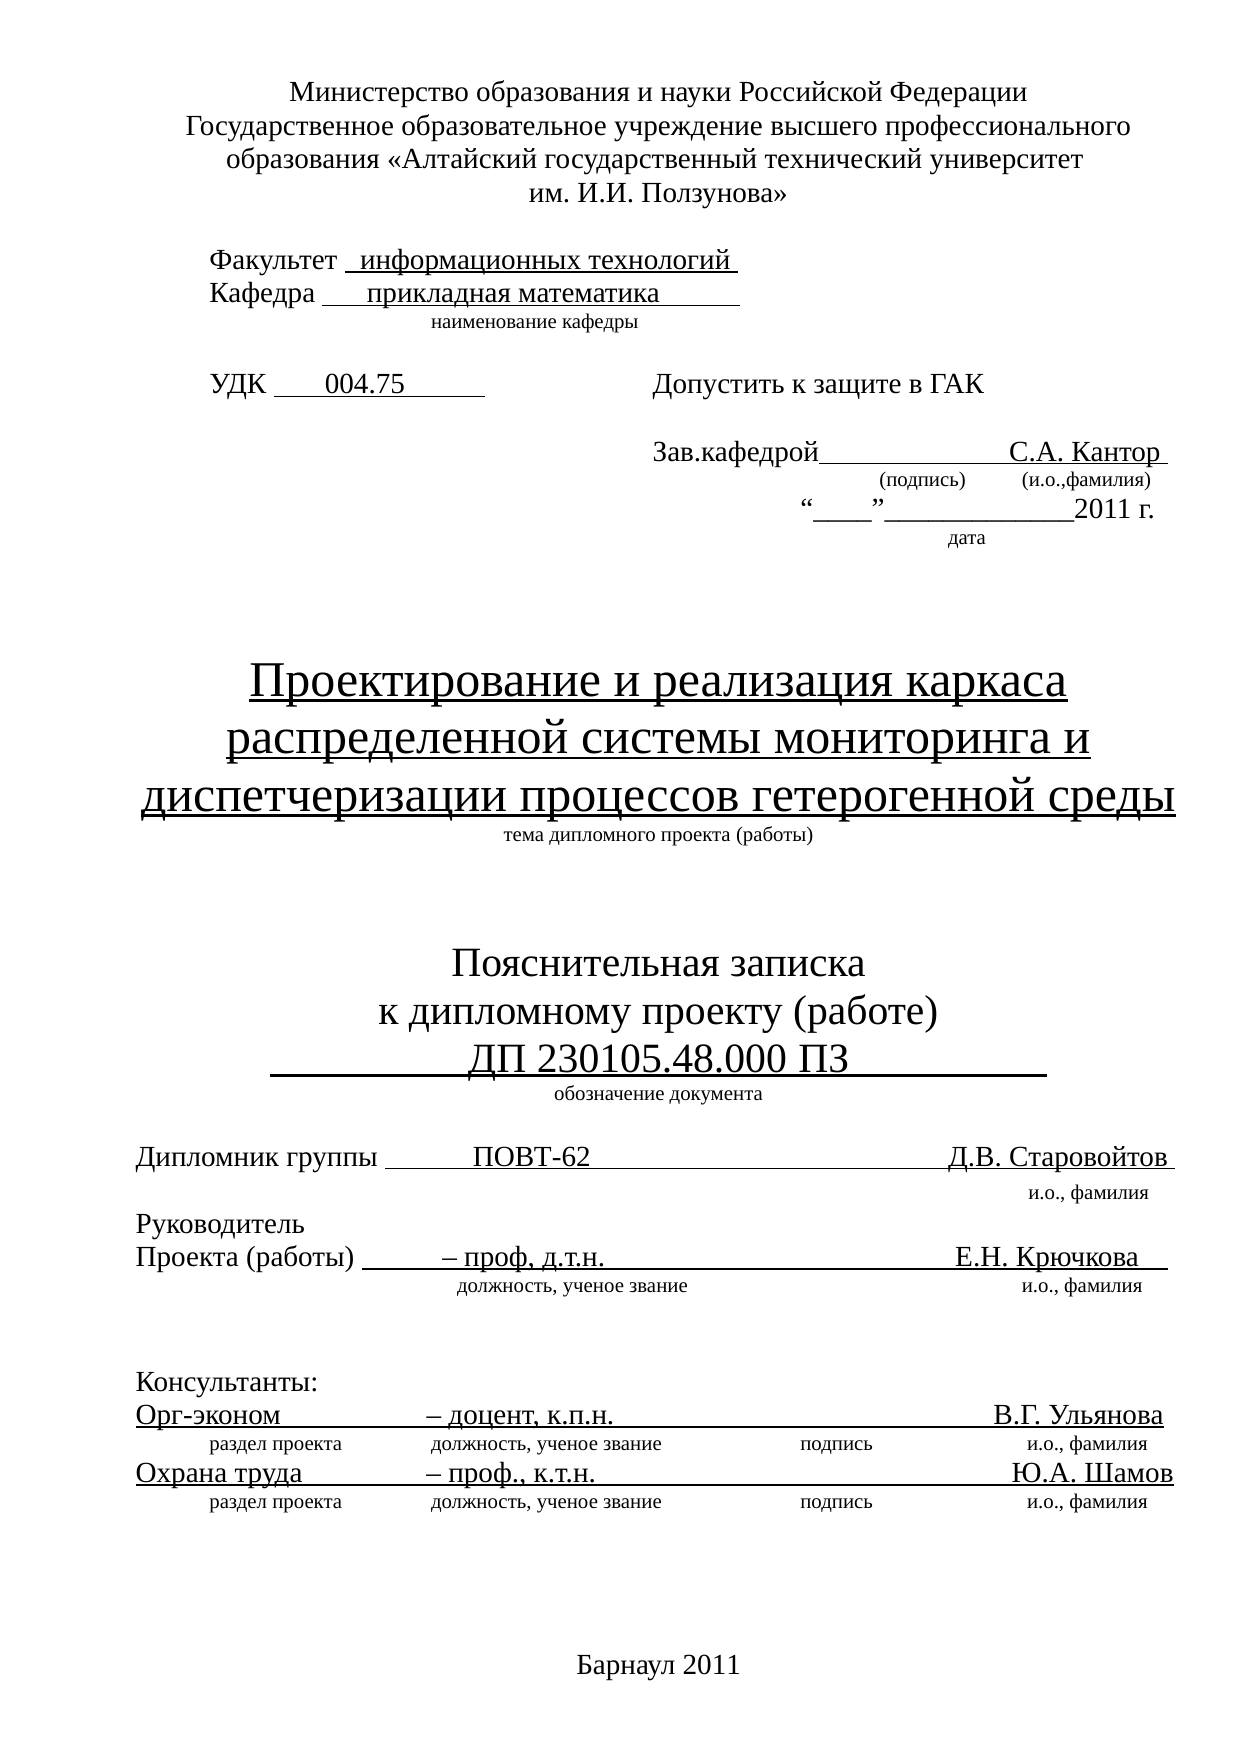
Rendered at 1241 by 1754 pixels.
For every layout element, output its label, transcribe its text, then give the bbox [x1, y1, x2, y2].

text к дипломному проекту (работе) [135, 985, 1181, 1033]
text ДП 230105.48.000 ПЗ [135, 1033, 1181, 1081]
text Руководитель [135, 1206, 1181, 1239]
text раздел проекта должность, ученое звание подпись и.о., фамилия [135, 1431, 1181, 1455]
text наименование кафедры [135, 309, 1181, 333]
text Факультет . информационных технологий [135, 242, 1181, 276]
text Барнаул 2011 [135, 1647, 1181, 1680]
text УДК 004.75 Допустить к защите в ГАК [135, 367, 1181, 400]
text Министерство образования и науки Российской Федерации [135, 74, 1181, 108]
text им. И.И. Ползунова» [135, 175, 1181, 208]
text обозначение документа [135, 1081, 1181, 1105]
text Орг-эконом – доцент, к.п.н. В.Г. Ульянова [135, 1397, 1181, 1431]
text Дипломник группы ПОВТ-62 Д.В. Старовойтов и.о., фамилия [135, 1139, 1181, 1206]
text раздел проекта должность, ученое звание подпись и.о., фамилия [135, 1489, 1181, 1513]
text Зав.кафедрой . С.А. Кантор [135, 434, 1181, 467]
text “____”_____________2011 г. [135, 491, 1181, 525]
text (подпись) (и.о.,фамилия) [135, 467, 1181, 491]
text Кафедра . прикладная математика . [135, 276, 1181, 309]
text Охрана труда – проф., к.т.н. Ю.А. Шамов [135, 1455, 1181, 1489]
text Проектирование и реализация каркаса распределенной системы мониторинга и диспетчеризации процессов гетерогенной среды [135, 649, 1181, 822]
text тема дипломного проекта (работы) [135, 822, 1181, 846]
text дата [135, 525, 1181, 549]
text Государственное образовательное учреждение высшего профессионального образования «Алтайский государственный технический университет [135, 108, 1181, 175]
text Проекта (работы) – проф, д.т.н. Е.Н. Крючкова [135, 1239, 1181, 1273]
text Пояснительная записка [135, 937, 1181, 985]
text Консультанты: [135, 1364, 1181, 1397]
text должность, ученое звание и.о., фамилия [135, 1273, 1181, 1297]
